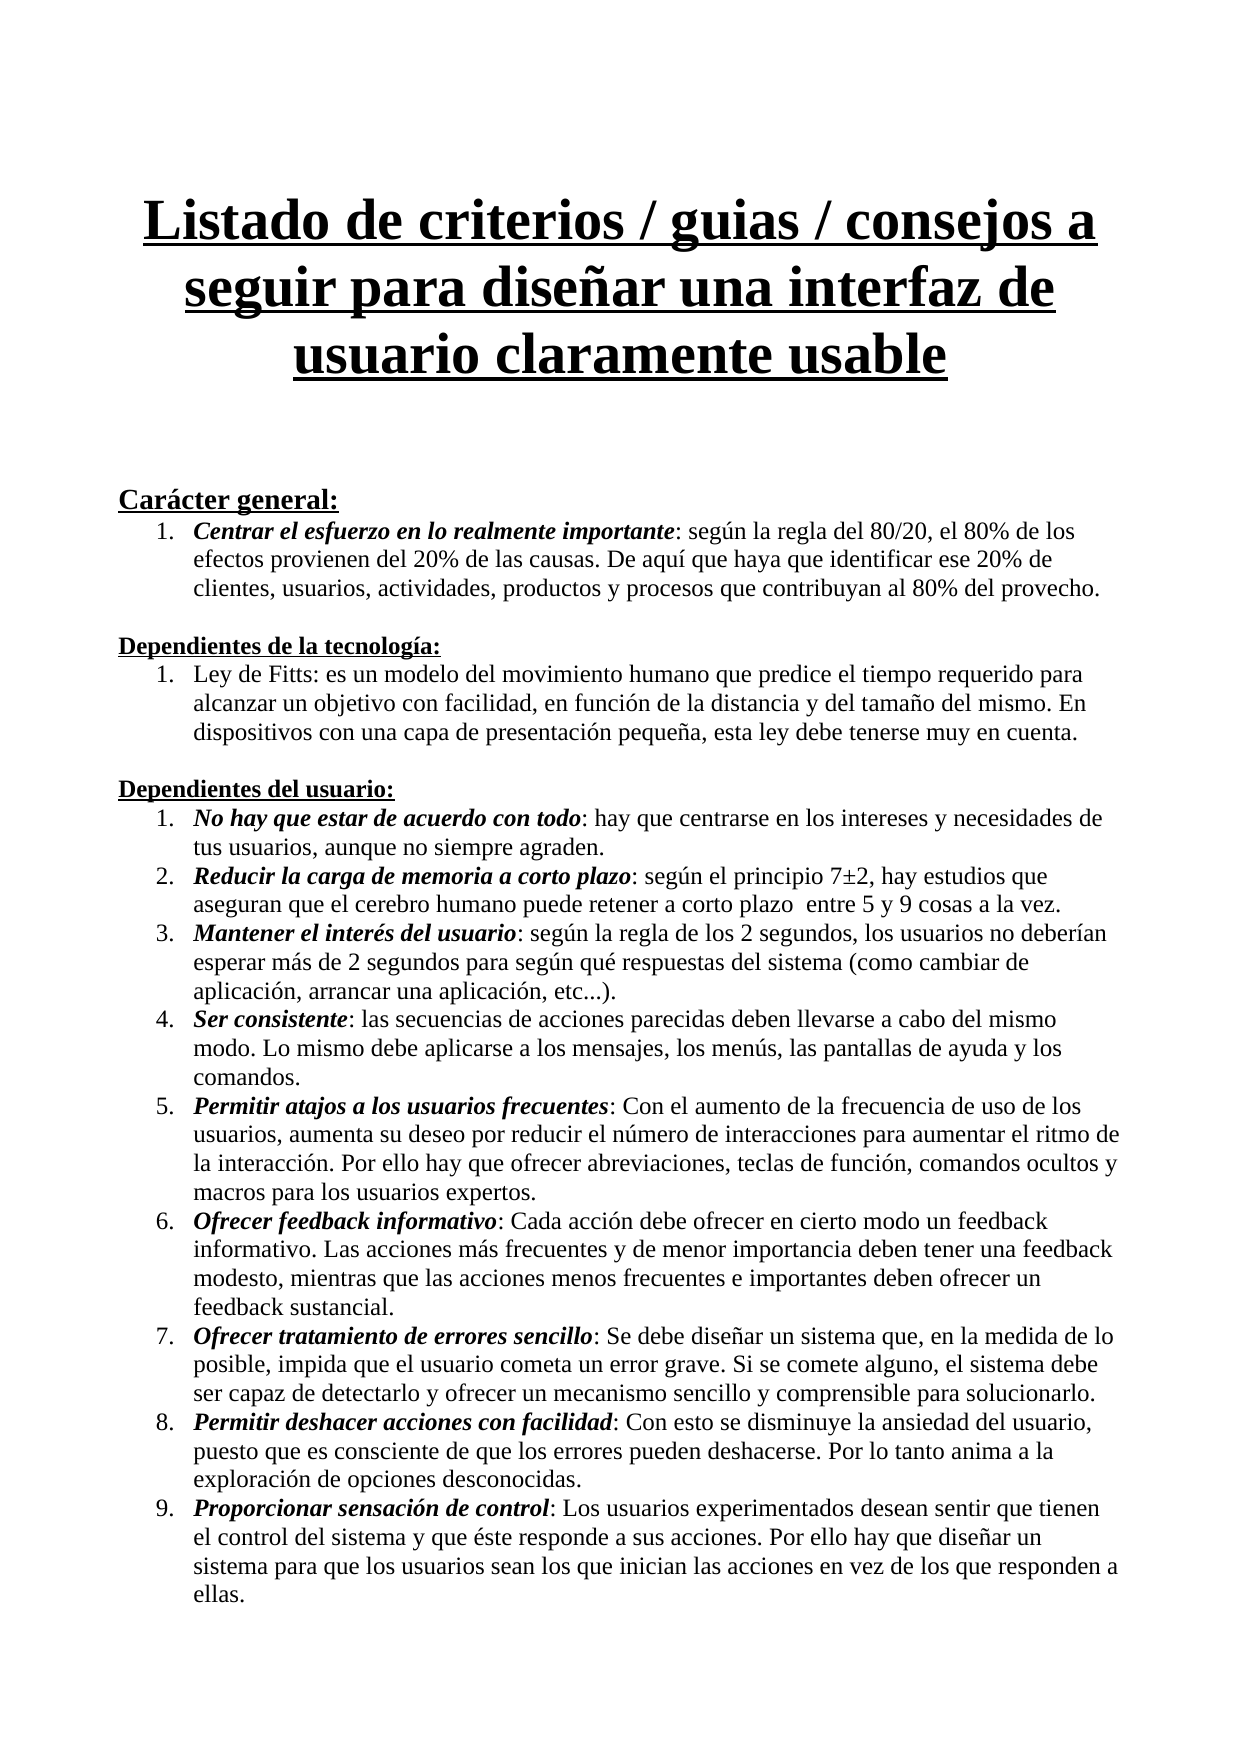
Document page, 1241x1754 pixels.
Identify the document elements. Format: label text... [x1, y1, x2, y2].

list Ser consistente: las secuencias de acciones parecidas deben llevarse a cabo del mismo modo. Lo mismo debe aplicarse a los mensajes, los menús, las pantallas de ayuda y los comandos. [156, 1004, 1122, 1091]
list Ofrecer tratamiento de errores sencillo: Se debe diseñar un sistema que, en la medida de lo posible, impida que el usuario cometa un error grave. Si se comete alguno, el sistema debe ser capaz de detectarlo y ofrecer un mecanismo sencillo y comprensible para solucionarlo. [156, 1321, 1122, 1407]
list Ley de Fitts: es un modelo del movimiento humano que predice el tiempo requerido para alcanzar un objetivo con facilidad, en función de la distancia y del tamaño del mismo. En dispositivos con una capa de presentación pequeña, esta ley debe tenerse muy en cuenta. [156, 659, 1122, 746]
text Dependientes del usuario: [118, 774, 1122, 803]
list Permitir atajos a los usuarios frecuentes: Con el aumento de la frecuencia de uso de los usuarios, aumenta su deseo por reducir el número de interacciones para aumentar el ritmo de la interacción. Por ello hay que ofrecer abreviaciones, teclas de función, comandos ocultos y macros para los usuarios expertos. [156, 1091, 1122, 1206]
list Mantener el interés del usuario: según la regla de los 2 segundos, los usuarios no deberían esperar más de 2 segundos para según qué respuestas del sistema (como cambiar de aplicación, arrancar una aplicación, etc...). [156, 918, 1122, 1004]
list Reducir la carga de memoria a corto plazo: según el principio 7±2, hay estudios que aseguran que el cerebro humano puede retener a corto plazo entre 5 y 9 cosas a la vez. [156, 861, 1122, 918]
text Dependientes de la tecnología: [118, 631, 1122, 659]
text Carácter general: [118, 482, 1122, 516]
list Permitir deshacer acciones con facilidad: Con esto se disminuye la ansiedad del usuario, puesto que es consciente de que los errores pueden deshacerse. Por lo tanto anima a la exploración de opciones desconocidas. [156, 1407, 1122, 1493]
list Centrar el esfuerzo en lo realmente importante: según la regla del 80/20, el 80% de los efectos provienen del 20% de las causas. De aquí que haya que identificar ese 20% de clientes, usuarios, actividades, productos y procesos que contribuyan al 80% del provecho. [156, 516, 1122, 602]
list No hay que estar de acuerdo con todo: hay que centrarse en los intereses y necesidades de tus usuarios, aunque no siempre agraden. [156, 803, 1122, 861]
list Ofrecer feedback informativo: Cada acción debe ofrecer en cierto modo un feedback informativo. Las acciones más frecuentes y de menor importancia deben tener una feedback modesto, mientras que las acciones menos frecuentes e importantes deben ofrecer un feedback sustancial. [156, 1206, 1122, 1321]
text Listado de criterios / guias / consejos a seguir para diseñar una interfaz de usuario claramente usable [118, 185, 1122, 386]
list Proporcionar sensación de control: Los usuarios experimentados desean sentir que tienen el control del sistema y que éste responde a sus acciones. Por ello hay que diseñar un sistema para que los usuarios sean los que inician las acciones en vez de los que responden a ellas. [156, 1493, 1122, 1608]
